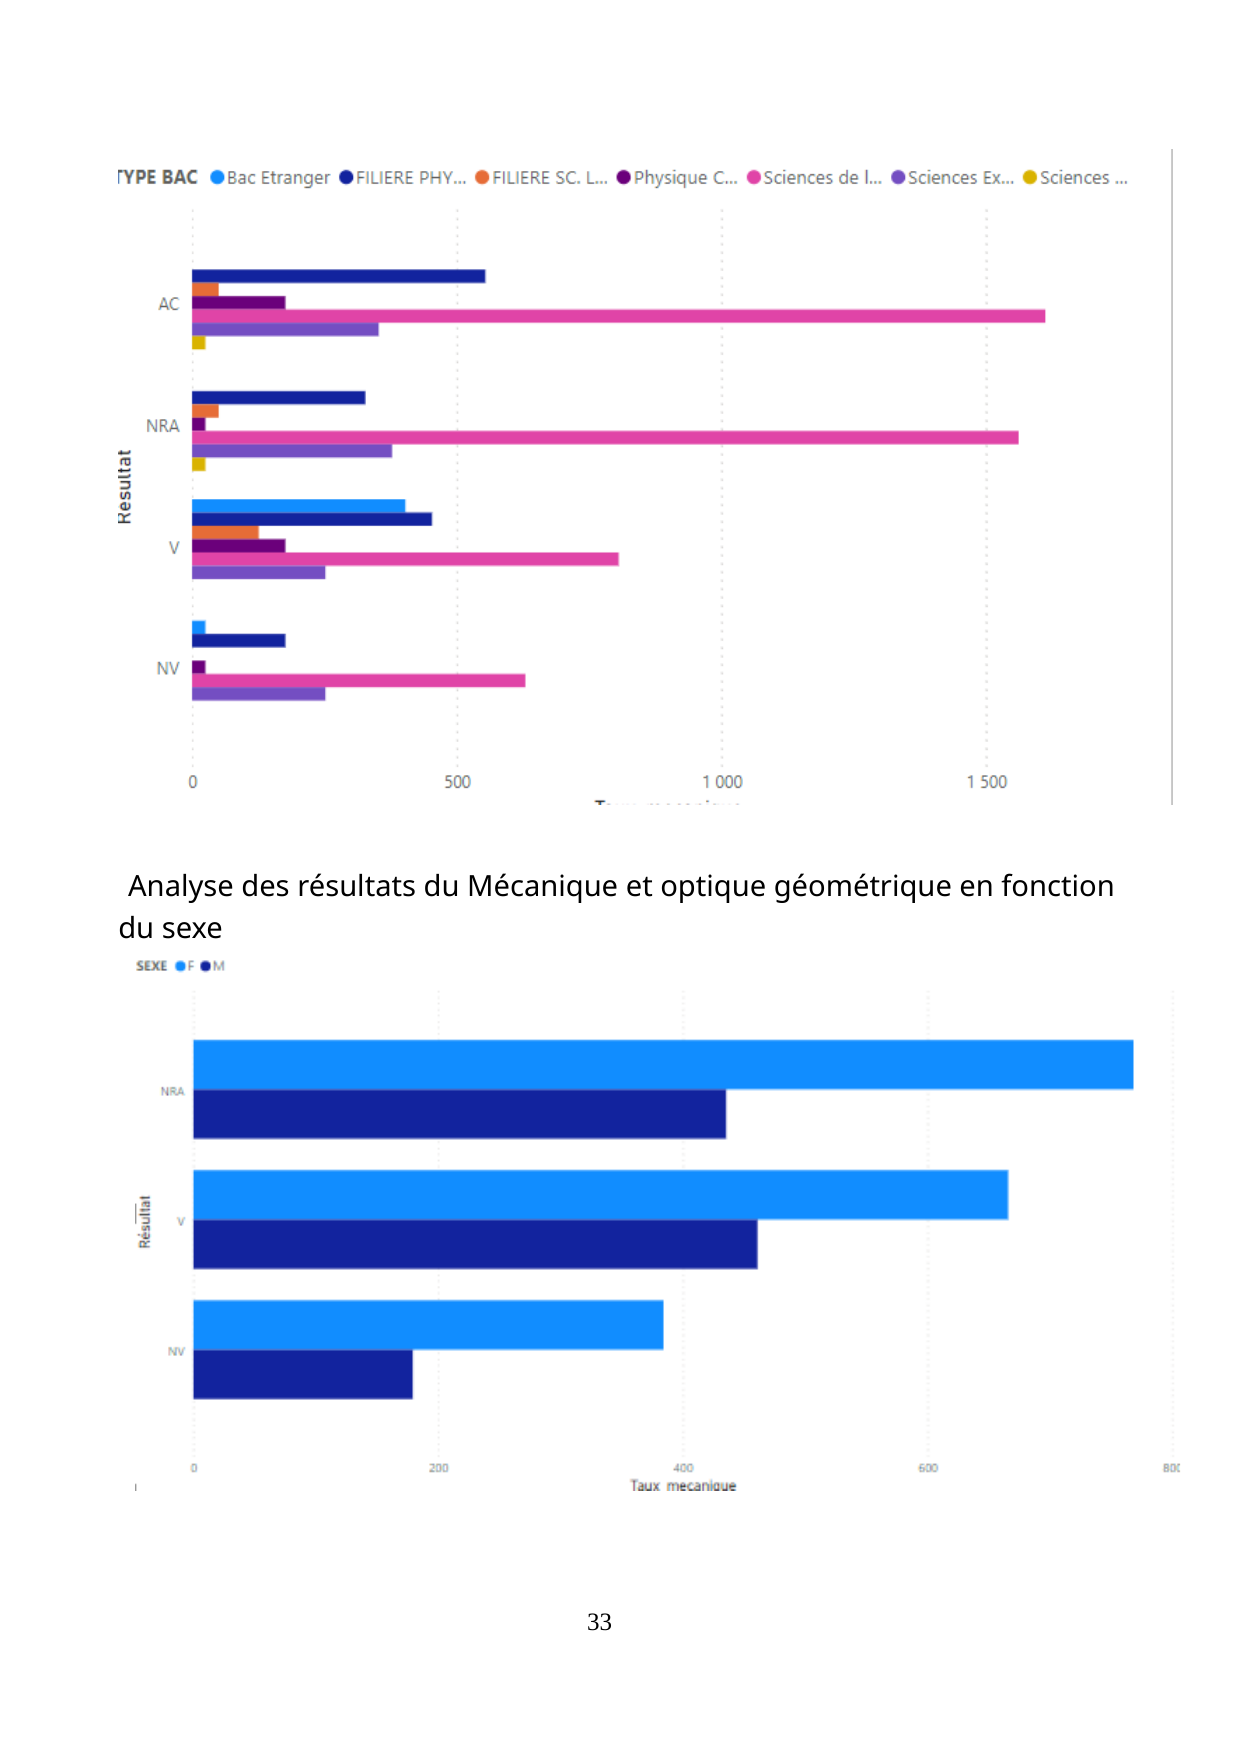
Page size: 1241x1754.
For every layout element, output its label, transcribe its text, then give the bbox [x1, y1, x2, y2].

picture [118, 149, 1173, 805]
text Analyse des résultats du Mécanique et optique géométrique en fonction du sexe [118, 856, 1122, 947]
picture [135, 949, 1181, 1491]
